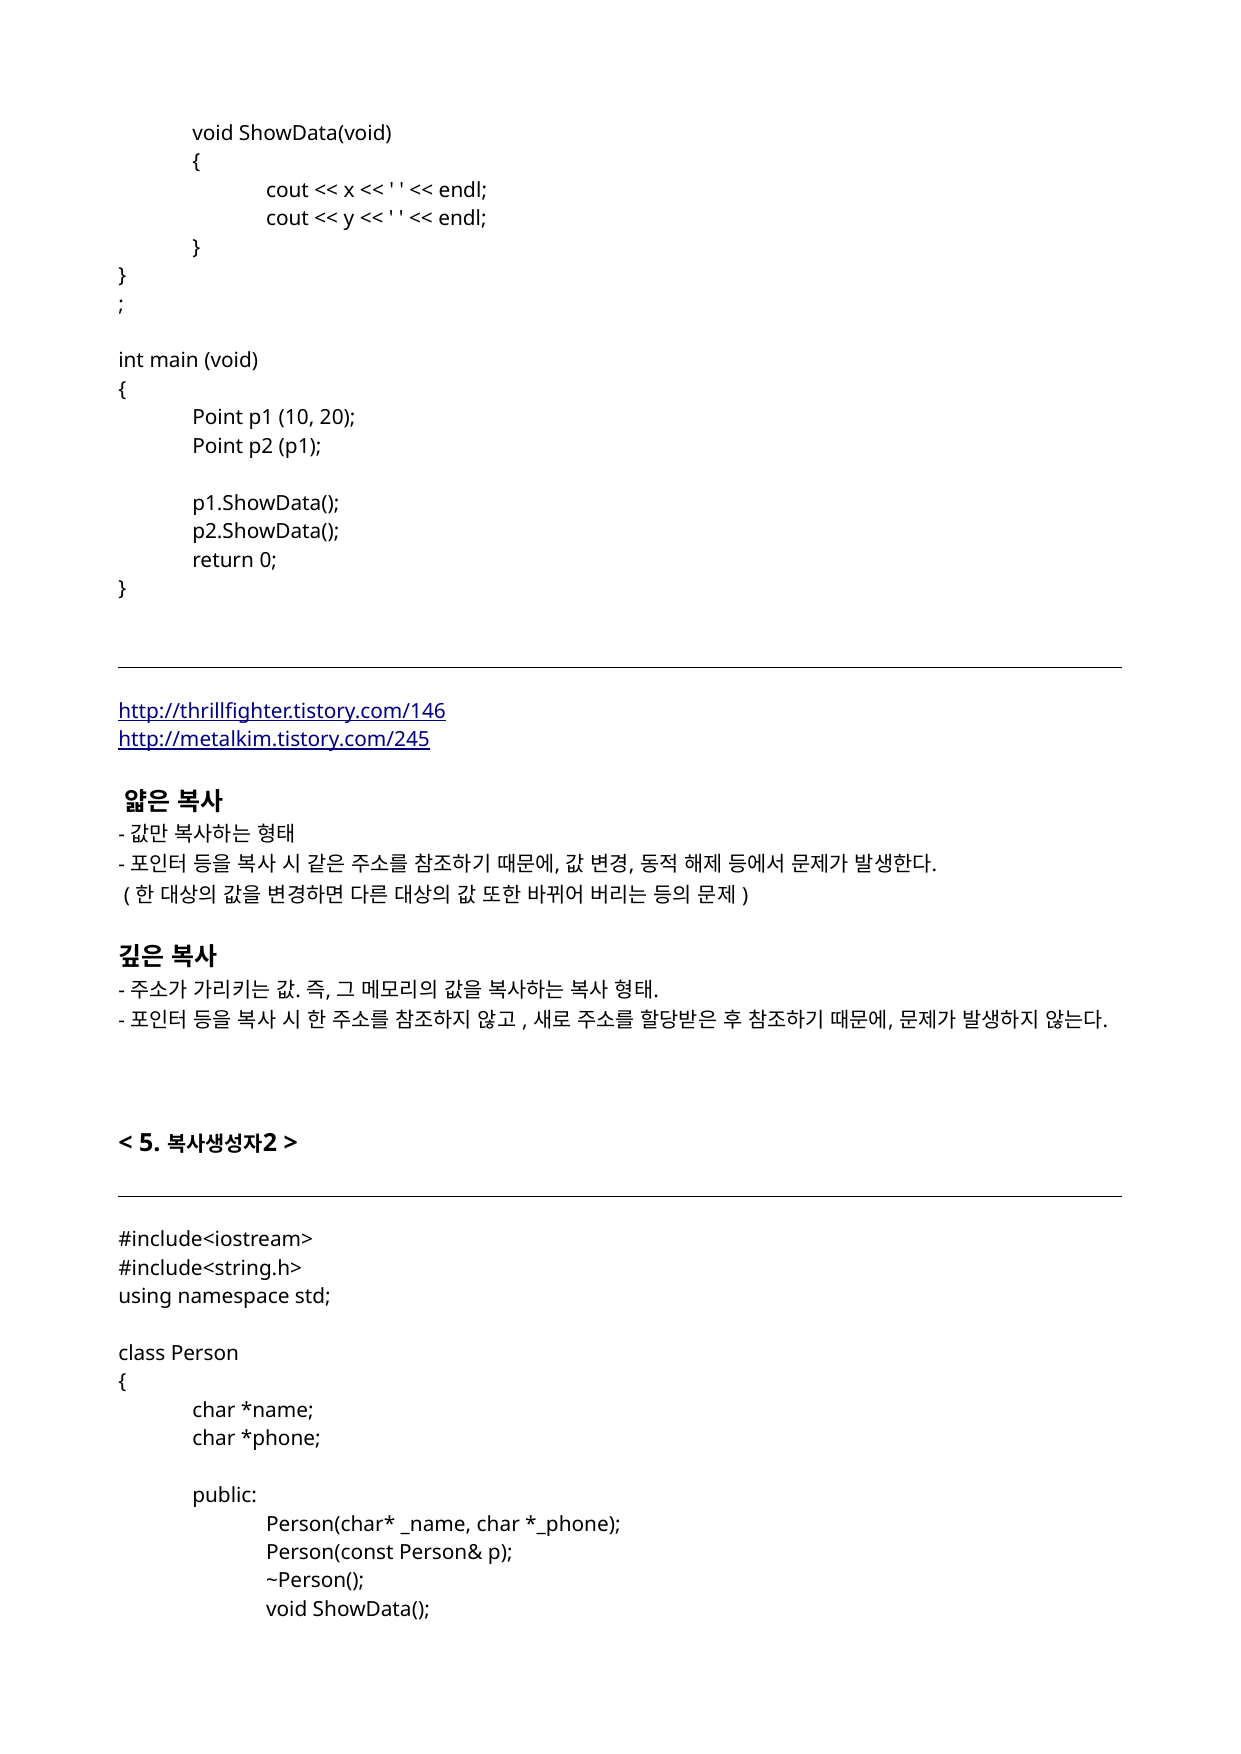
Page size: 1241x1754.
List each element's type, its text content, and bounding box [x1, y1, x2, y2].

text class Person [118, 1338, 1122, 1366]
text - 값만 복사하는 형태 [118, 817, 1122, 848]
text return 0; [118, 545, 1122, 573]
text - 포인터 등을 복사 시 같은 주소를 참조하기 때문에, 값 변경, 동적 해제 등에서 문제가 발생한다. [118, 848, 1122, 878]
text #include<iostream> [118, 1224, 1122, 1253]
text ; [118, 289, 1122, 317]
text { [118, 374, 1122, 402]
text Person(char* _name, char *_phone); [118, 1509, 1122, 1537]
text - 포인터 등을 복사 시 한 주소를 참조하지 않고 , 새로 주소를 할당받은 후 참조하기 때문에, 문제가 발생하지 않는다. [118, 1003, 1122, 1033]
text Point p2 (p1); [118, 431, 1122, 459]
text p1.ShowData(); [118, 488, 1122, 516]
text void ShowData(void) [118, 118, 1122, 147]
text Point p1 (10, 20); [118, 402, 1122, 431]
text 깊은 복사 [118, 937, 1122, 973]
text http://metalkim.tistory.com/245 [118, 724, 1122, 753]
text #include<string.h> [118, 1253, 1122, 1281]
text < 5. 복사생성자2 > [118, 1124, 1122, 1158]
text { [118, 1366, 1122, 1395]
text int main (void) [118, 346, 1122, 374]
text void ShowData(); [118, 1594, 1122, 1622]
text ( 한 대상의 값을 변경하면 다른 대상의 값 또한 바뀌어 버리는 등의 문제 ) [118, 878, 1122, 908]
text using namespace std; [118, 1281, 1122, 1309]
text char *phone; [118, 1423, 1122, 1452]
text - 주소가 가리키는 값. 즉, 그 메모리의 값을 복사하는 복사 형태. [118, 973, 1122, 1003]
text } [118, 260, 1122, 289]
text { [118, 147, 1122, 175]
text 얇은 복사 [118, 781, 1122, 817]
text cout << y << ' ' << endl; [118, 203, 1122, 232]
text p2.ShowData(); [118, 516, 1122, 545]
text char *name; [118, 1395, 1122, 1423]
text http://thrillfighter.tistory.com/146 [118, 696, 1122, 724]
text Person(const Person& p); [118, 1537, 1122, 1566]
text public: [118, 1480, 1122, 1509]
text ~Person(); [118, 1566, 1122, 1594]
text } [118, 232, 1122, 260]
text } [118, 573, 1122, 602]
text cout << x << ' ' << endl; [118, 175, 1122, 203]
